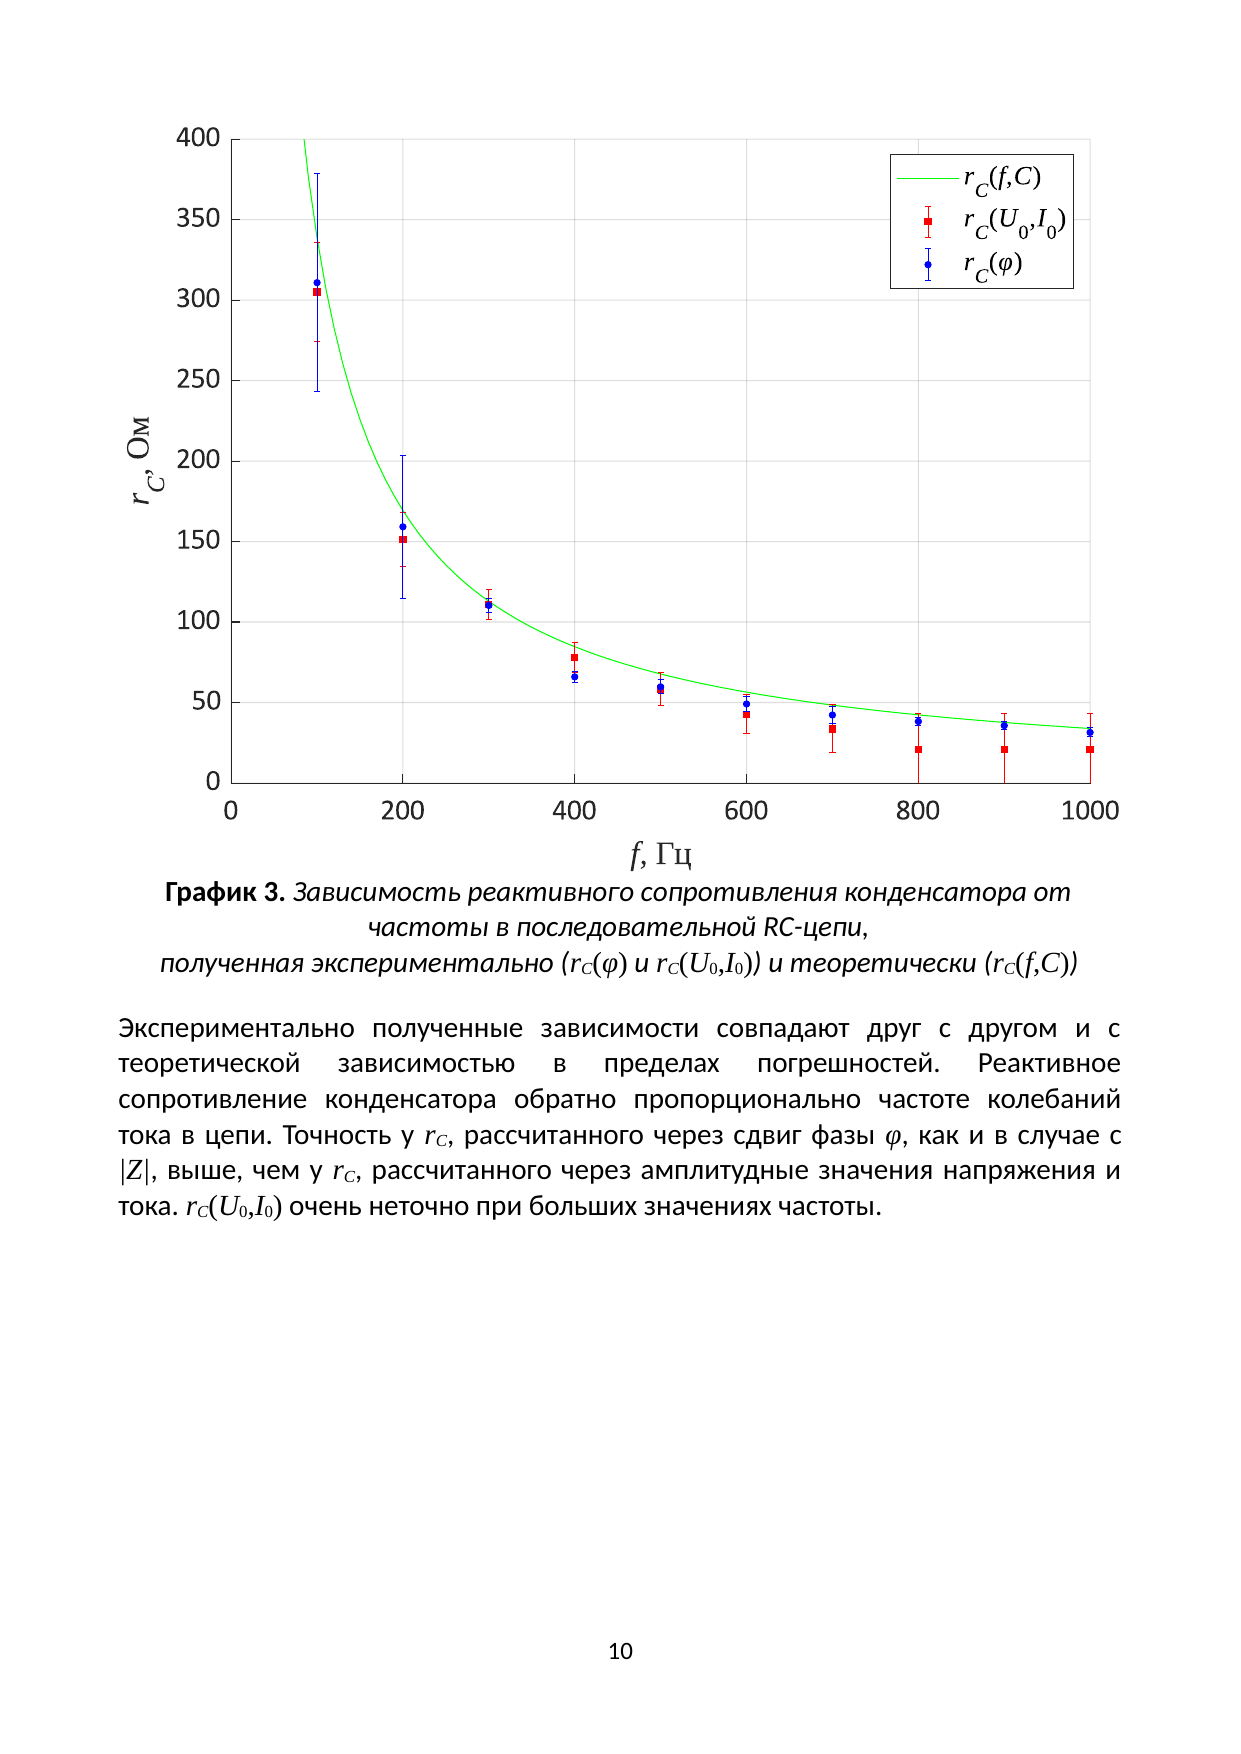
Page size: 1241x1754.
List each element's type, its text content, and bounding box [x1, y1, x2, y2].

text Экспериментально полученные зависимости совпадают друг с другом и с теоретической зависимостью в пределах погрешностей. Реактивное сопротивление конденсатора обратно пропорционально частоте колебаний тока в цепи. Точность у rC, рассчитанного через сдвиг фазы φ, как и в случае с |Z|, выше, чем у rC, рассчитанного через амплитудные значения напряжения и тока. rC(U0,I0) очень неточно при больших значениях частоты. [118, 1009, 1122, 1223]
text График 3. Зависимость реактивного сопротивления конденсатора от частоты в последовательной RC-цепи, полученная экспериментально (rC(φ) и rC(U0,I0)) и теоретически (rC(f,C)) [118, 872, 1122, 979]
